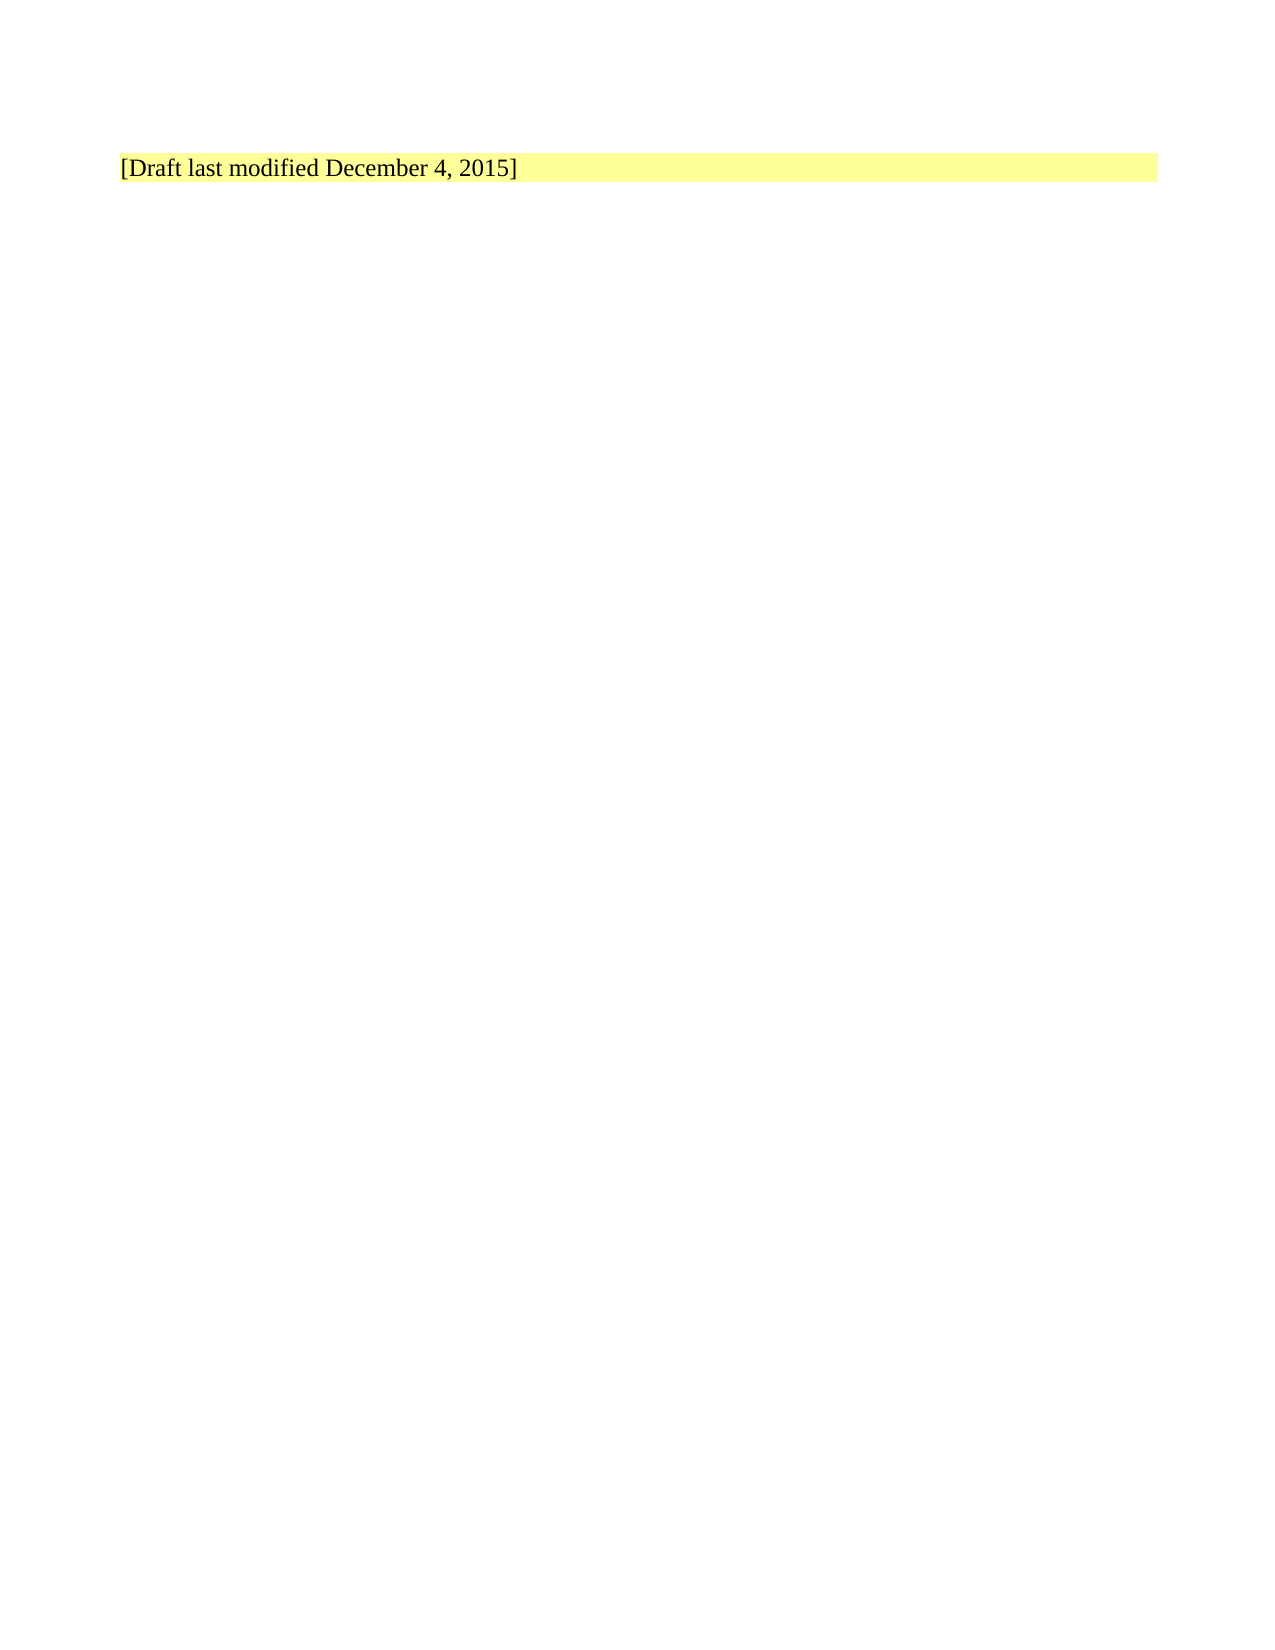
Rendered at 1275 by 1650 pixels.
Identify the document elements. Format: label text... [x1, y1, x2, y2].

text [Draft last modified December 4, 2015] [120, 153, 1158, 182]
